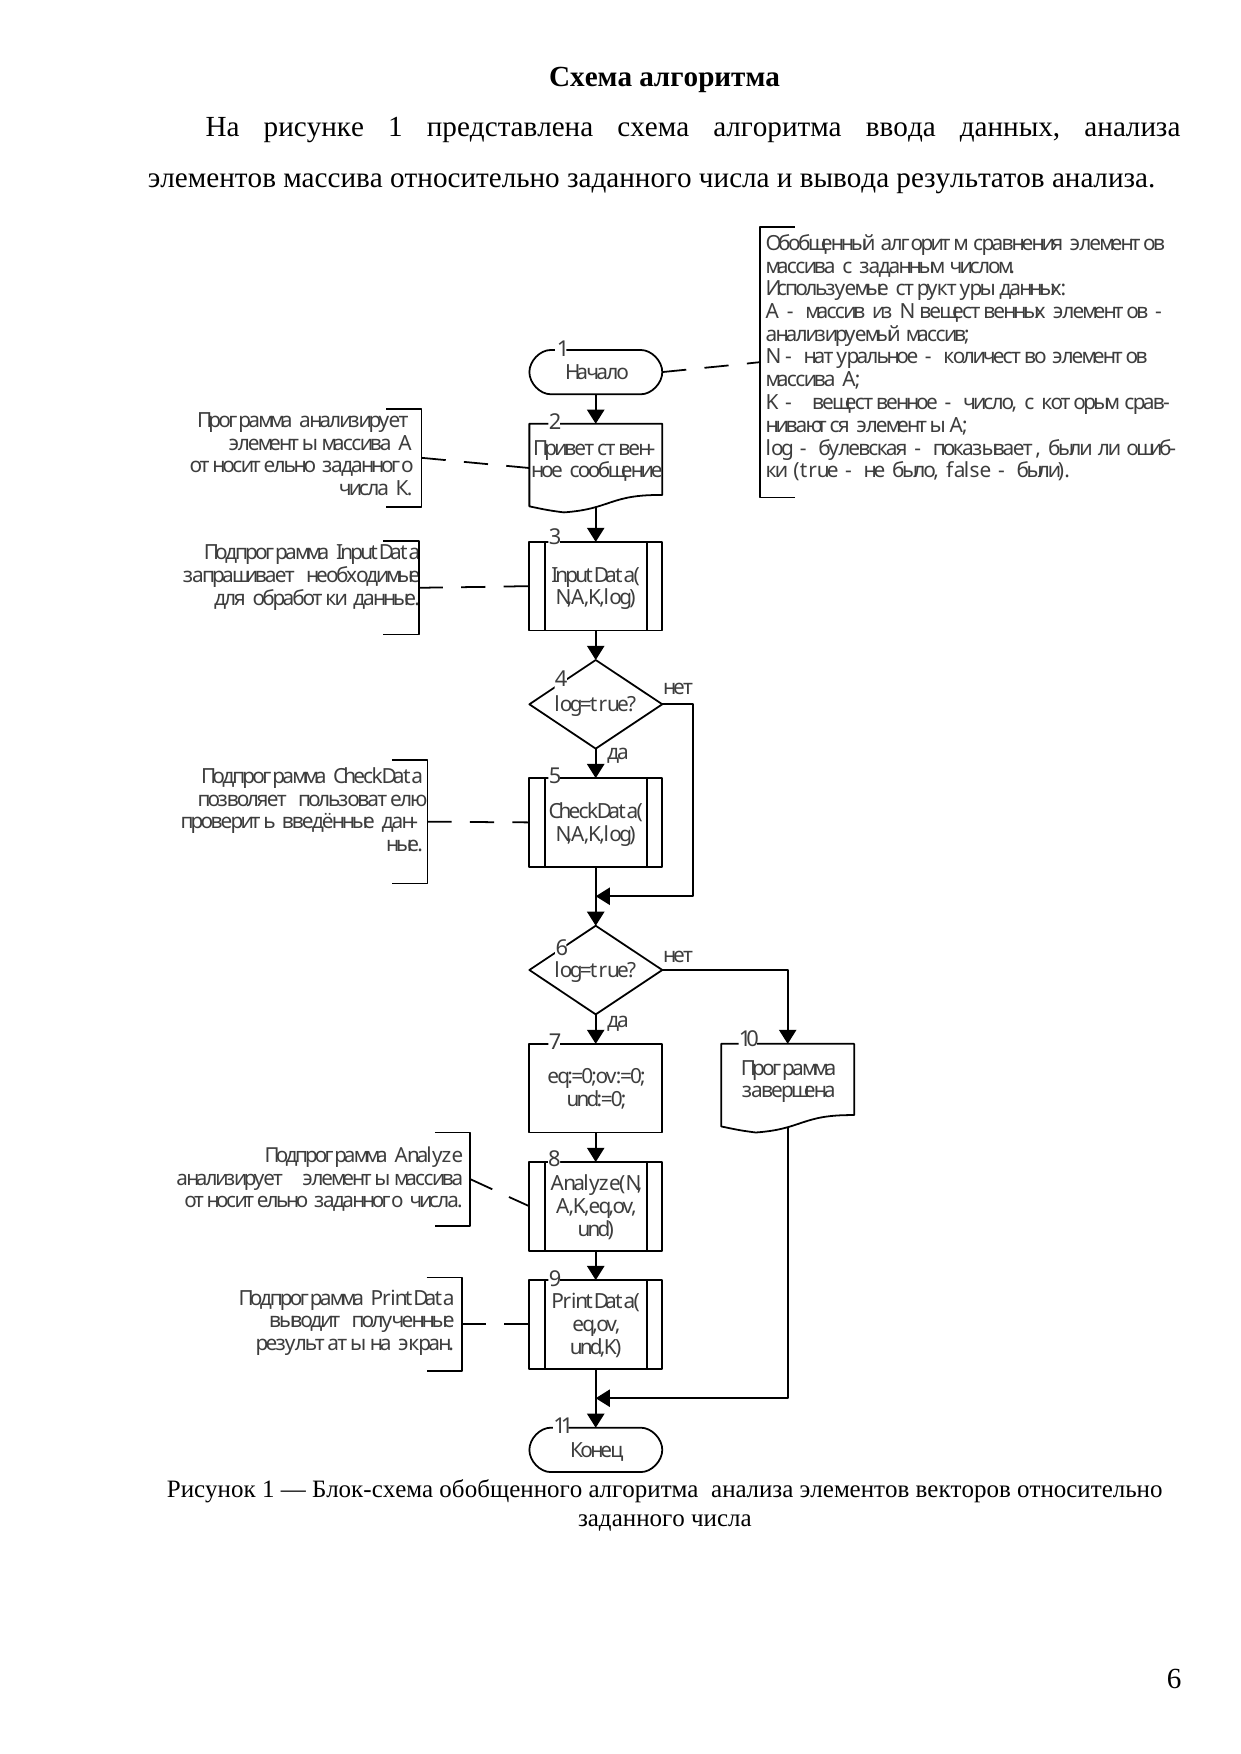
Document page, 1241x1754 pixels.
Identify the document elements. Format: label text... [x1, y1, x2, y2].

text Рисунок 1 — Блок-схема обобщенного алгоритма анализа элементов векторов относительно заданного числа [152, 1474, 1177, 1532]
subtitle Схема алгоритма [207, 59, 1122, 93]
text На рисунке 1 представлена схема алгоритма ввода данных, анализа элементов массива относительно заданного числа и вывода результатов анализа. [148, 109, 1181, 193]
